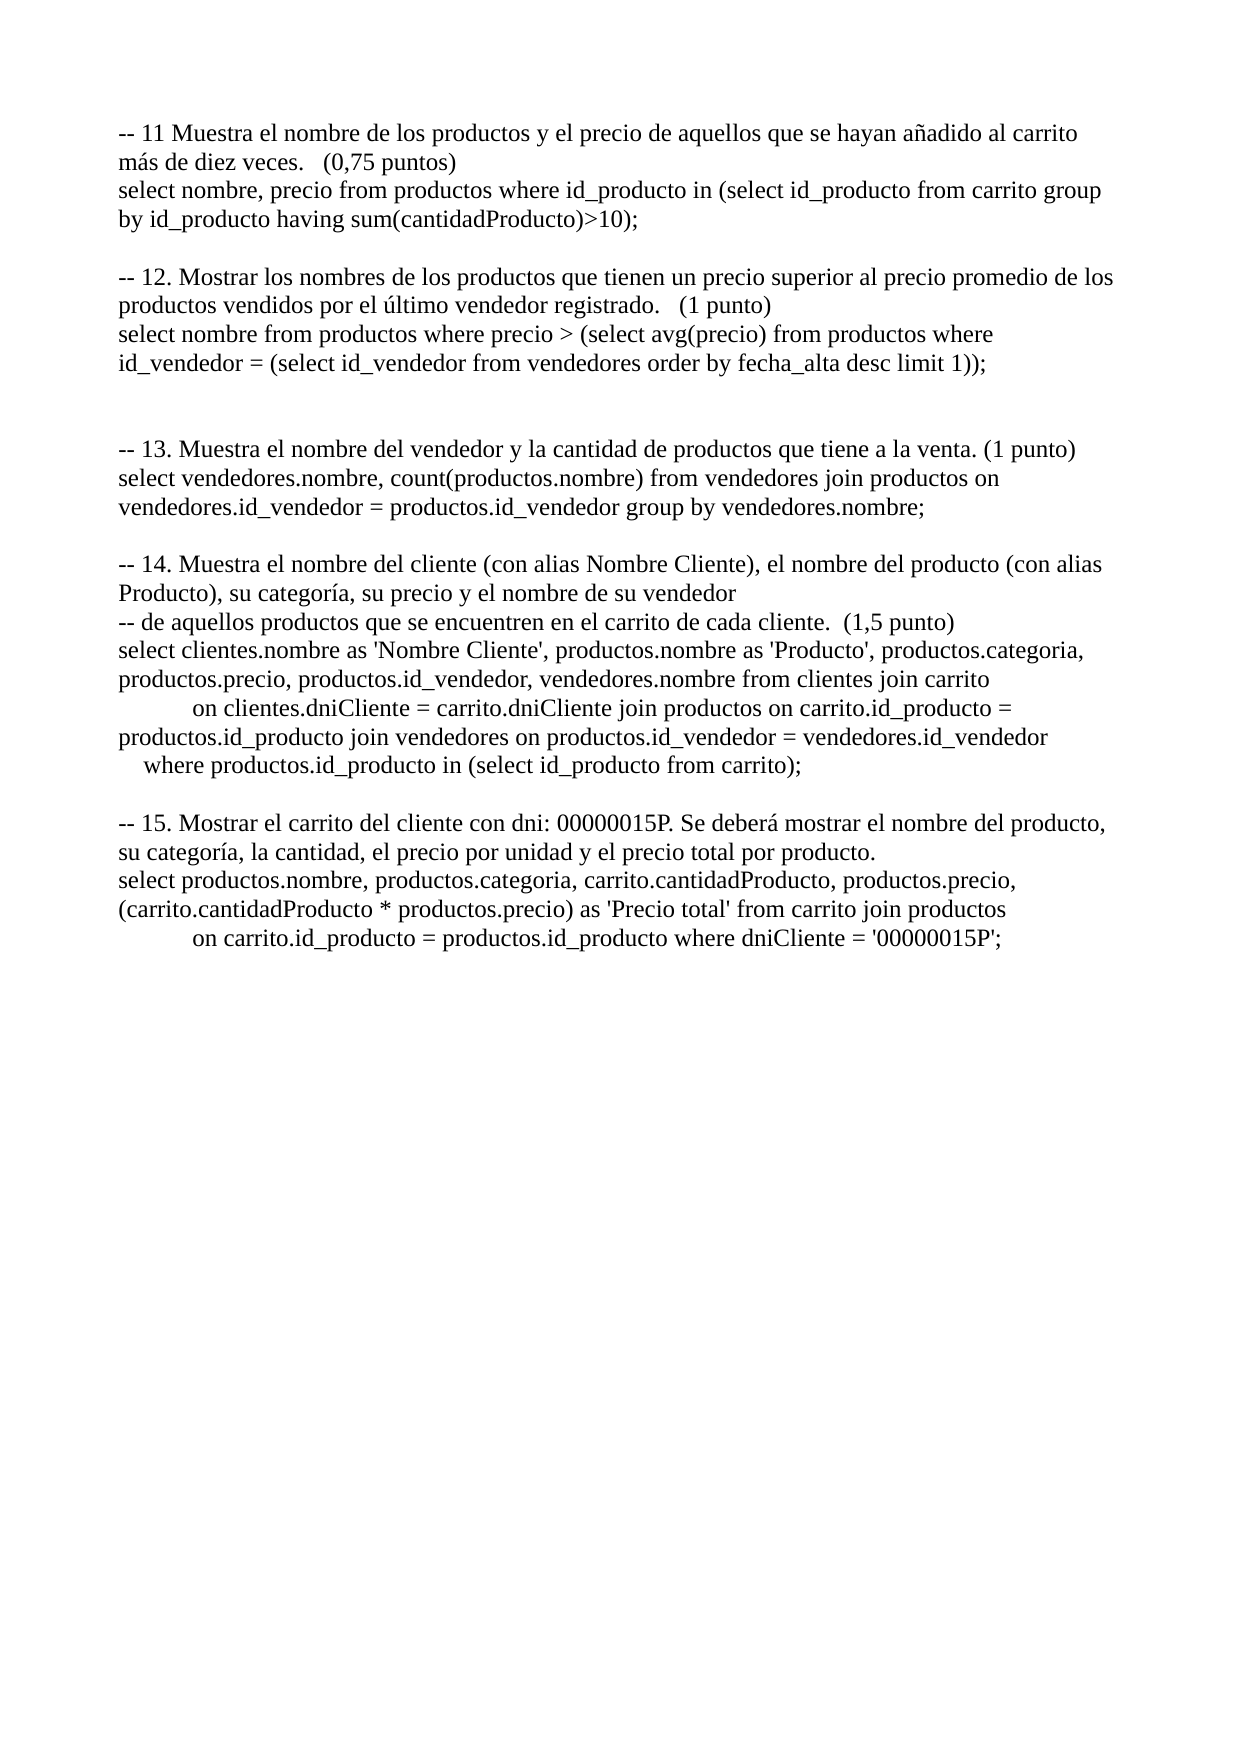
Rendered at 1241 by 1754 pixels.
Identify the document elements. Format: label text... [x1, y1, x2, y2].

text -- 12. Mostrar los nombres de los productos que tienen un precio superior al precio promedio de los productos vendidos por el último vendedor registrado. (1 punto) [118, 262, 1122, 319]
text -- 11 Muestra el nombre de los productos y el precio de aquellos que se hayan añadido al carrito más de diez veces. (0,75 puntos) [118, 118, 1122, 176]
text select vendedores.nombre, count(productos.nombre) from vendedores join productos on vendedores.id_vendedor = productos.id_vendedor group by vendedores.nombre; [118, 463, 1122, 521]
text on carrito.id_producto = productos.id_producto where dniCliente = '00000015P'; [118, 923, 1122, 952]
text where productos.id_producto in (select id_producto from carrito); [118, 751, 1122, 779]
text select productos.nombre, productos.categoria, carrito.cantidadProducto, productos.precio, (carrito.cantidadProducto * productos.precio) as 'Precio total' from carrito join productos [118, 866, 1122, 923]
text select clientes.nombre as 'Nombre Cliente', productos.nombre as 'Producto', productos.categoria, productos.precio, productos.id_vendedor, vendedores.nombre from clientes join carrito [118, 636, 1122, 693]
text select nombre from productos where precio > (select avg(precio) from productos where id_vendedor = (select id_vendedor from vendedores order by fecha_alta desc limit 1)); [118, 319, 1122, 377]
text on clientes.dniCliente = carrito.dniCliente join productos on carrito.id_producto = productos.id_producto join vendedores on productos.id_vendedor = vendedores.id_vendedor [118, 693, 1122, 751]
text -- 13. Muestra el nombre del vendedor y la cantidad de productos que tiene a la venta. (1 punto) [118, 434, 1122, 463]
text -- 15. Mostrar el carrito del cliente con dni: 00000015P. Se deberá mostrar el nombre del producto, su categoría, la cantidad, el precio por unidad y el precio total por producto. [118, 808, 1122, 866]
text -- de aquellos productos que se encuentren en el carrito de cada cliente. (1,5 punto) [118, 607, 1122, 636]
text select nombre, precio from productos where id_producto in (select id_producto from carrito group by id_producto having sum(cantidadProducto)>10); [118, 176, 1122, 233]
text -- 14. Muestra el nombre del cliente (con alias Nombre Cliente), el nombre del producto (con alias Producto), su categoría, su precio y el nombre de su vendedor [118, 549, 1122, 607]
